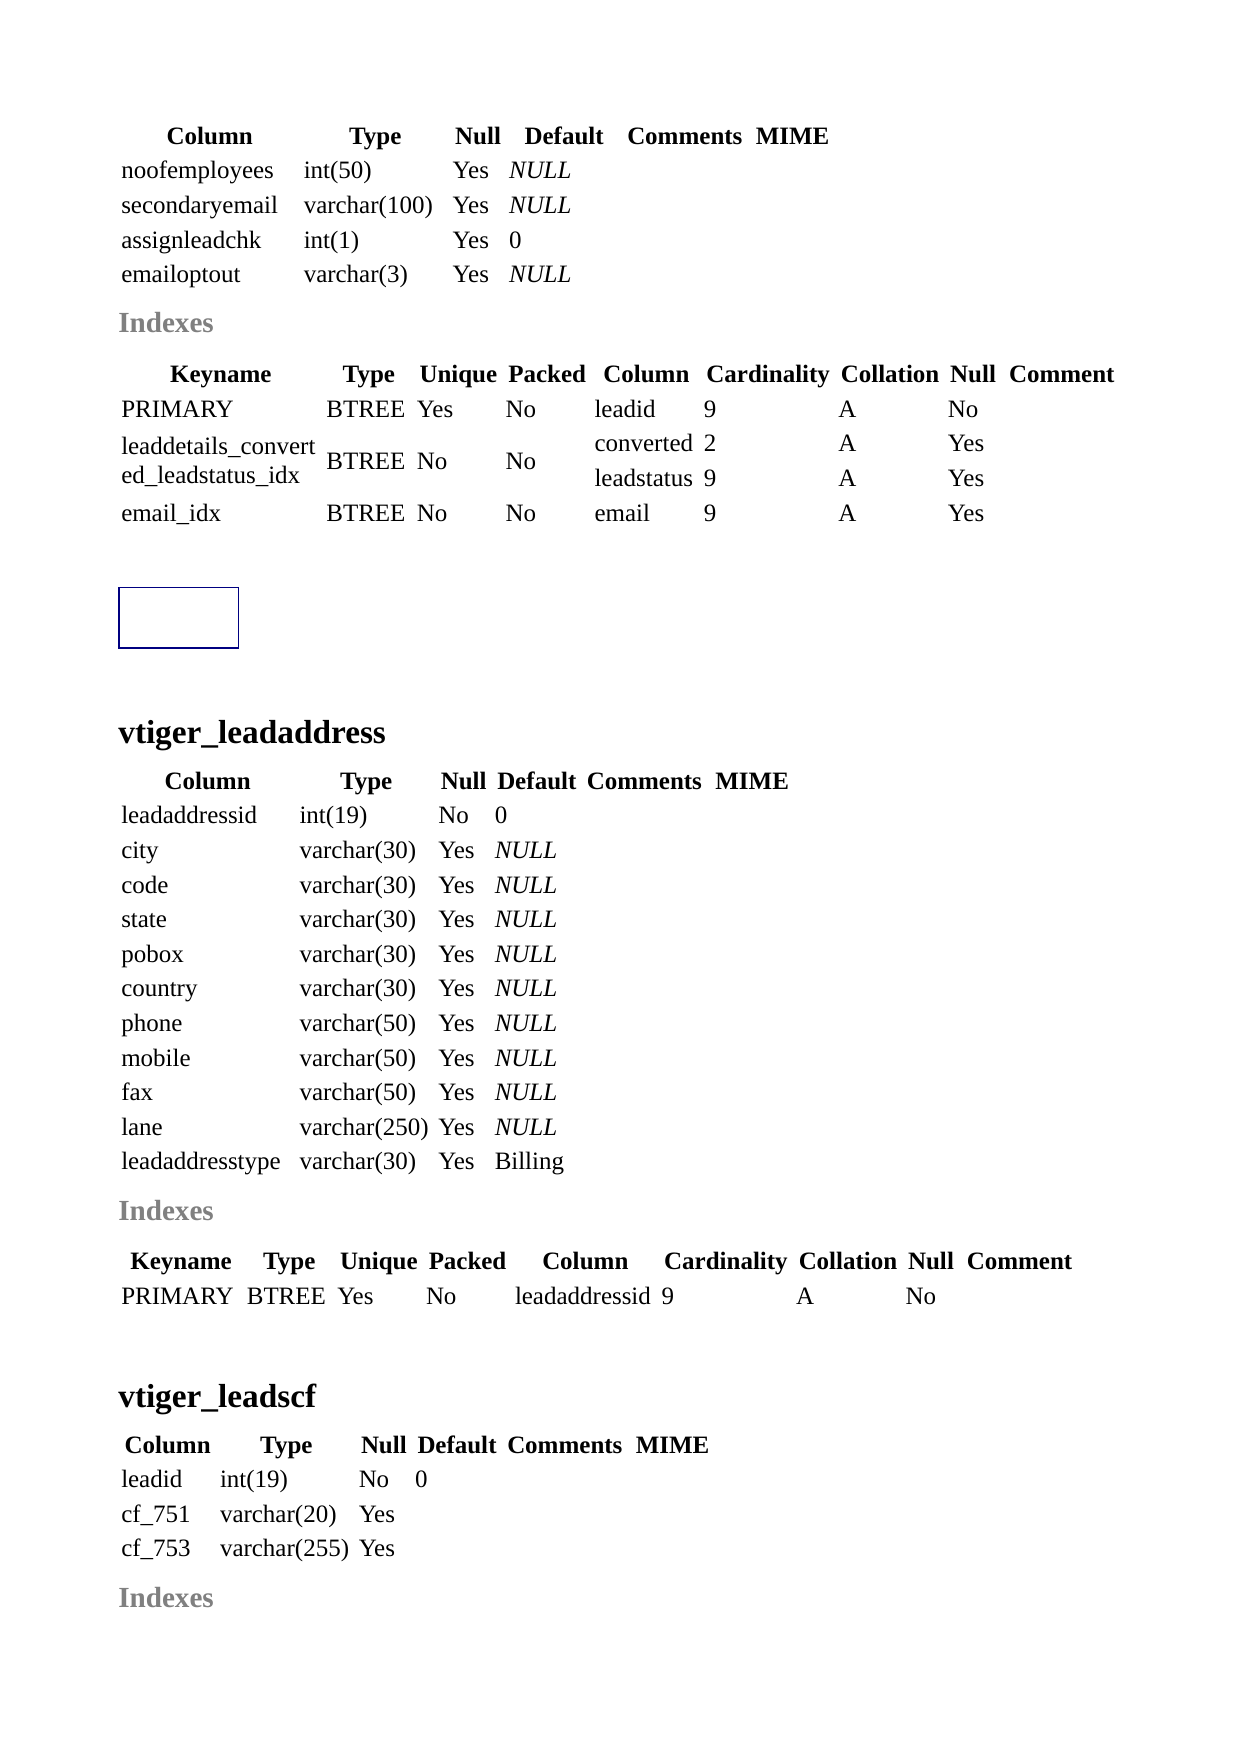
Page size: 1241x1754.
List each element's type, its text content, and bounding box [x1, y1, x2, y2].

table_cell [581, 901, 707, 936]
table_cell state [118, 901, 296, 936]
table_cell int(19) [296, 798, 435, 832]
table_cell [707, 867, 797, 901]
table_cell No [503, 426, 591, 495]
table_cell NULL [506, 187, 622, 222]
table_header Column [591, 356, 701, 391]
table_cell leadid [591, 391, 701, 426]
table_header Collation [793, 1244, 902, 1278]
table_header Type [301, 118, 449, 153]
table_cell varchar(100) [301, 187, 449, 222]
table_cell [707, 901, 797, 936]
table_cell Yes [435, 1074, 492, 1109]
table_cell [1001, 495, 1122, 529]
table_cell No [503, 391, 591, 426]
table_cell 9 [701, 495, 835, 529]
table_header Null [945, 356, 1001, 391]
table_cell 2 [701, 426, 835, 460]
table_cell [581, 1074, 707, 1109]
table_cell [748, 153, 837, 187]
table_cell A [835, 426, 945, 460]
table_header Keyname [118, 356, 323, 391]
table_cell No [423, 1278, 512, 1313]
table_cell leadaddresstype [118, 1144, 296, 1178]
table_cell secondaryemail [118, 187, 301, 222]
table_cell NULL [492, 1074, 581, 1109]
table_cell A [835, 391, 945, 426]
table_cell leadaddressid [118, 798, 296, 832]
table_cell [707, 971, 797, 1005]
table_header Null [450, 118, 506, 153]
table_cell No [503, 495, 591, 529]
table_cell [581, 1040, 707, 1074]
table_cell NULL [492, 936, 581, 971]
table_cell [622, 222, 748, 256]
table_cell varchar(30) [296, 1144, 435, 1178]
table_cell NULL [492, 901, 581, 936]
table_cell NULL [492, 832, 581, 867]
table_cell mobile [118, 1040, 296, 1074]
table_cell [748, 187, 837, 222]
table_cell Yes [334, 1278, 423, 1313]
table_header Default [506, 118, 622, 153]
table_cell PRIMARY [118, 391, 323, 426]
table_cell [581, 832, 707, 867]
table_cell NULL [492, 867, 581, 901]
table_cell [748, 256, 837, 291]
table_cell code [118, 867, 296, 901]
table_cell varchar(50) [296, 1074, 435, 1109]
table_cell [707, 1144, 797, 1178]
table_cell No [945, 391, 1001, 426]
table_cell Yes [435, 971, 492, 1005]
table_cell 0 [492, 798, 581, 832]
table_cell A [835, 460, 945, 495]
table_cell leaddetails_converted_leadstatus_idx [118, 426, 323, 495]
table_header Type [323, 356, 414, 391]
table_cell varchar(50) [296, 1005, 435, 1040]
table_cell Yes [450, 187, 506, 222]
table_cell varchar(50) [296, 1040, 435, 1074]
table_cell [1001, 426, 1122, 495]
table_cell [622, 256, 748, 291]
table_cell varchar(30) [296, 832, 435, 867]
table_cell Yes [945, 426, 1001, 460]
table_header Unique [334, 1244, 423, 1278]
table_cell noofemployees [118, 153, 301, 187]
table_cell int(50) [301, 153, 449, 187]
table_cell Yes [435, 1144, 492, 1178]
table_header Comments [622, 118, 748, 153]
table_cell 0 [506, 222, 622, 256]
table_cell [581, 1109, 707, 1143]
table_header Collation [835, 356, 945, 391]
table_cell NULL [492, 1109, 581, 1143]
table_cell BTREE [244, 1278, 334, 1313]
table_cell [622, 187, 748, 222]
table_header Unique [414, 356, 502, 391]
table_header Column [118, 1427, 217, 1461]
table_cell [628, 1461, 717, 1496]
table_header Type [244, 1244, 334, 1278]
table_cell 0 [412, 1461, 502, 1496]
table_cell int(19) [217, 1461, 356, 1496]
table_cell varchar(30) [296, 936, 435, 971]
table_cell Yes [356, 1531, 412, 1565]
table_header Keyname [118, 1244, 244, 1278]
table_cell converted [591, 426, 701, 460]
table_cell 9 [701, 460, 835, 495]
table_cell [628, 1496, 717, 1531]
table_cell [959, 1278, 1080, 1313]
table_cell [707, 832, 797, 867]
table_header Cardinality [659, 1244, 793, 1278]
table_cell [581, 1005, 707, 1040]
table_cell [707, 936, 797, 971]
table_cell [707, 1005, 797, 1040]
table_header Comment [959, 1244, 1080, 1278]
table_cell NULL [506, 153, 622, 187]
table_cell NULL [506, 256, 622, 291]
picture [120, 588, 238, 647]
table_cell Yes [435, 901, 492, 936]
table_cell [1001, 391, 1122, 426]
subtitle vtiger_leadaddress [118, 712, 1122, 751]
table_header Comments [502, 1427, 628, 1461]
table_cell Yes [435, 1005, 492, 1040]
table_cell Yes [945, 495, 1001, 529]
table_cell BTREE [323, 426, 414, 495]
table_cell Yes [450, 256, 506, 291]
table_cell BTREE [323, 391, 414, 426]
table_cell [707, 1109, 797, 1143]
table_cell NULL [492, 971, 581, 1005]
table_cell 9 [659, 1278, 793, 1313]
table_cell varchar(20) [217, 1496, 356, 1531]
table_cell No [356, 1461, 412, 1496]
table_cell A [835, 495, 945, 529]
table_header MIME [707, 763, 797, 798]
table_cell Yes [945, 460, 1001, 495]
table_cell Yes [435, 1109, 492, 1143]
table_header Comments [581, 763, 707, 798]
table_header Type [217, 1427, 356, 1461]
table_cell [581, 936, 707, 971]
table_header Null [435, 763, 492, 798]
table_header Packed [503, 356, 591, 391]
table_cell [707, 1040, 797, 1074]
table_cell varchar(30) [296, 971, 435, 1005]
table_cell country [118, 971, 296, 1005]
table_cell NULL [492, 1005, 581, 1040]
table_cell 9 [701, 391, 835, 426]
table_cell No [435, 798, 492, 832]
table_header Null [356, 1427, 412, 1461]
table_cell A [793, 1278, 902, 1313]
subtitle Indexes [118, 1193, 1122, 1226]
table_header Column [512, 1244, 658, 1278]
table_cell varchar(3) [301, 256, 449, 291]
table_cell No [414, 495, 502, 529]
table_cell Billing [492, 1144, 581, 1178]
table_header Cardinality [701, 356, 835, 391]
table_cell [622, 153, 748, 187]
table_cell [412, 1531, 502, 1565]
table_cell cf_751 [118, 1496, 217, 1531]
table_cell Yes [435, 1040, 492, 1074]
table_cell varchar(250) [296, 1109, 435, 1143]
table_cell [502, 1496, 628, 1531]
table_cell email [591, 495, 701, 529]
table_cell leadaddressid [512, 1278, 658, 1313]
table_cell [581, 867, 707, 901]
subtitle Indexes [118, 306, 1122, 339]
table_cell [581, 798, 707, 832]
table_cell varchar(30) [296, 867, 435, 901]
table_cell lane [118, 1109, 296, 1143]
table_cell Yes [435, 936, 492, 971]
table_cell leadid [118, 1461, 217, 1496]
table_header Type [296, 763, 435, 798]
table_cell leadstatus [591, 460, 701, 495]
table_cell BTREE [323, 495, 414, 529]
table_cell emailoptout [118, 256, 301, 291]
table_cell [412, 1496, 502, 1531]
table_header MIME [628, 1427, 717, 1461]
table_cell Yes [414, 391, 502, 426]
table_header Column [118, 763, 296, 798]
table_cell varchar(255) [217, 1531, 356, 1565]
subtitle Indexes [118, 1580, 1122, 1613]
table_cell PRIMARY [118, 1278, 244, 1313]
table_cell [502, 1461, 628, 1496]
table_cell Yes [435, 832, 492, 867]
table_cell city [118, 832, 296, 867]
table_cell email_idx [118, 495, 323, 529]
table_cell [628, 1531, 717, 1565]
table_cell phone [118, 1005, 296, 1040]
table_cell [748, 222, 837, 256]
table_cell [707, 1074, 797, 1109]
table_cell No [414, 426, 502, 495]
table_header Packed [423, 1244, 512, 1278]
table_header MIME [748, 118, 837, 153]
table_header Comment [1001, 356, 1122, 391]
table_cell assignleadchk [118, 222, 301, 256]
table_header Column [118, 118, 301, 153]
table_cell varchar(30) [296, 901, 435, 936]
table_cell Yes [356, 1496, 412, 1531]
table_cell fax [118, 1074, 296, 1109]
table_cell [502, 1531, 628, 1565]
table_cell cf_753 [118, 1531, 217, 1565]
table_cell [581, 1144, 707, 1178]
table_header Default [412, 1427, 502, 1461]
table_cell Yes [450, 153, 506, 187]
subtitle vtiger_leadscf [118, 1376, 1122, 1414]
table_cell int(1) [301, 222, 449, 256]
table_cell Yes [435, 867, 492, 901]
table_header Null [903, 1244, 959, 1278]
table_cell NULL [492, 1040, 581, 1074]
table_cell [581, 971, 707, 1005]
table_header Default [492, 763, 581, 798]
table_cell [707, 798, 797, 832]
table_cell pobox [118, 936, 296, 971]
table_cell No [903, 1278, 959, 1313]
table_cell Yes [450, 222, 506, 256]
